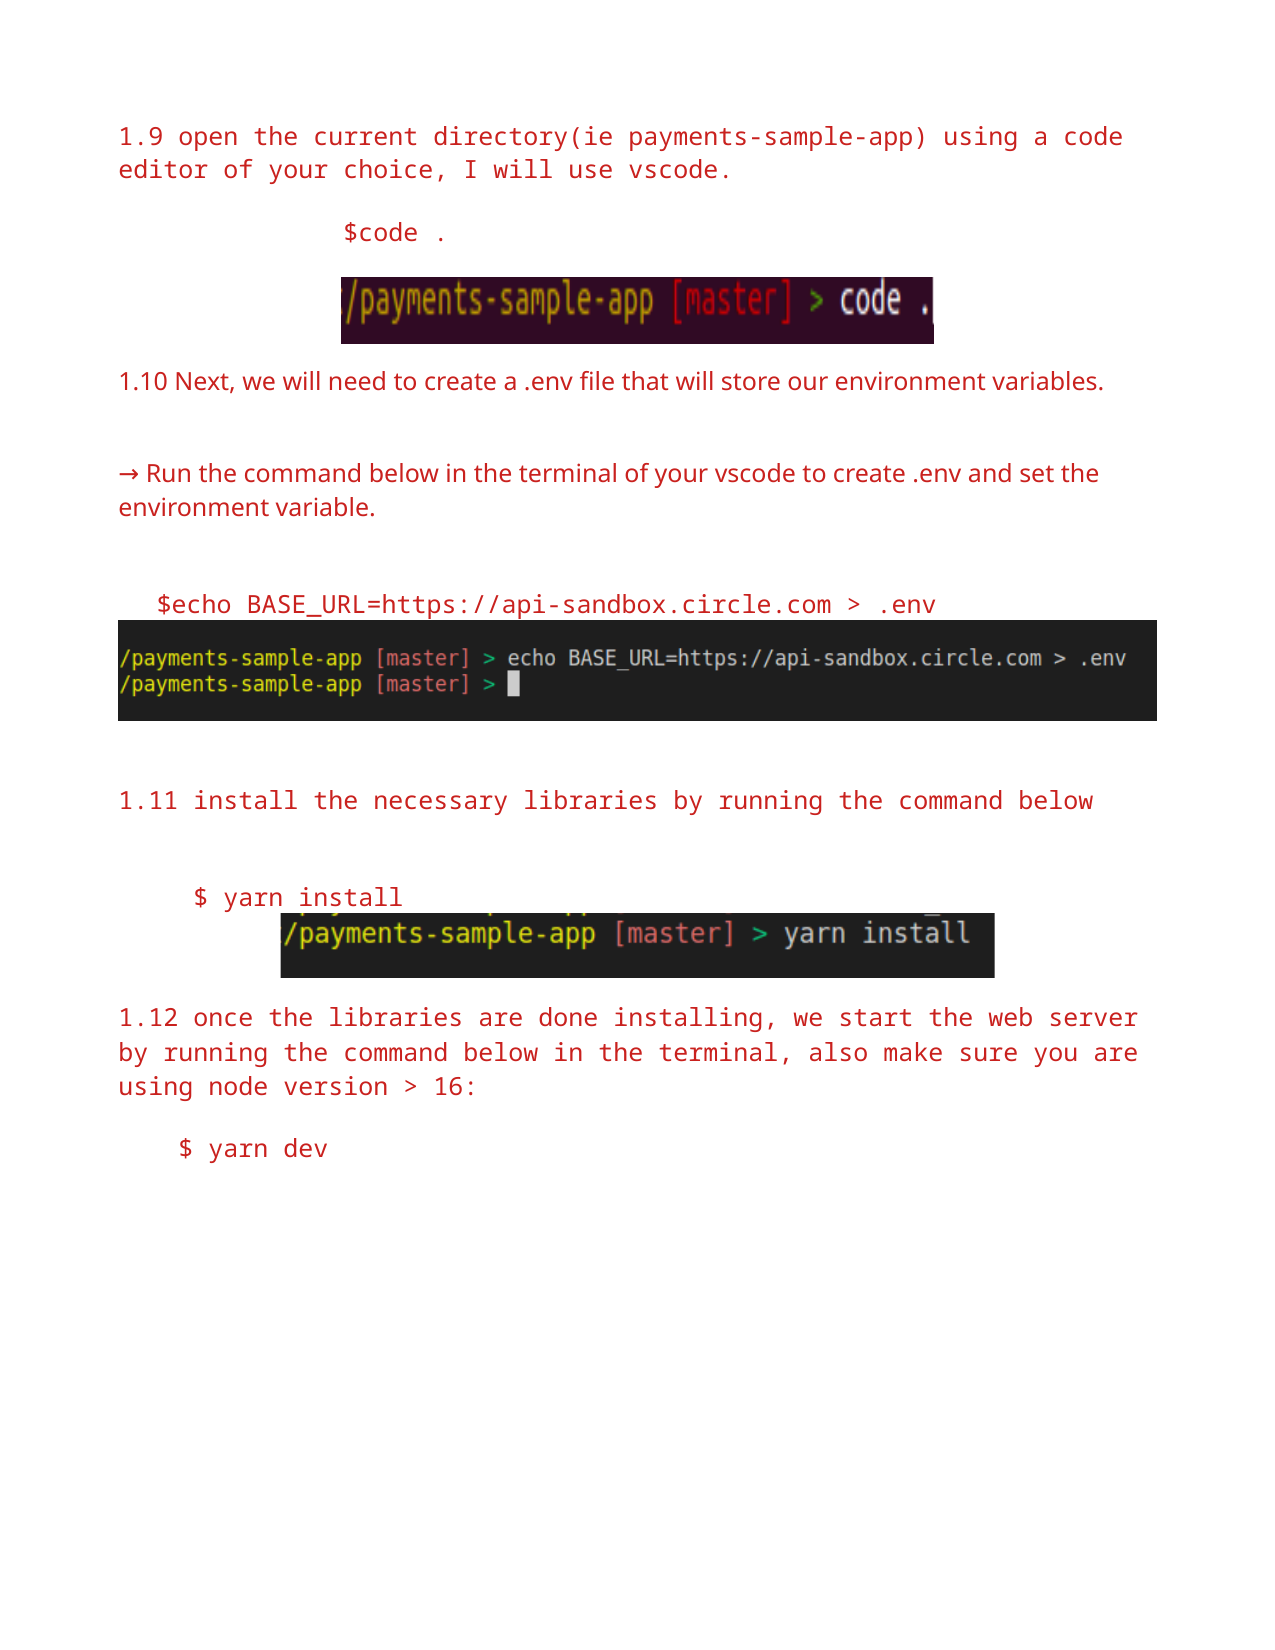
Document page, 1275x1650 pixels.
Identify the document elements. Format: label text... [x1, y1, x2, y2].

text 1.10 Next, we will need to create a .env file that will store our environment variables. [118, 364, 1157, 398]
picture [341, 277, 934, 344]
text $ yarn install [118, 880, 1157, 914]
text $ yarn dev [118, 1131, 1157, 1165]
text 1.12 once the libraries are done installing, we start the web server by running the command below in the terminal, also make sure you are using node version > 16: [118, 1000, 1157, 1102]
picture [280, 913, 995, 978]
text → Run the command below in the terminal of your vscode to create .env and set the environment variable. [118, 456, 1157, 524]
text $echo BASE_URL=https://api-sandbox.circle.com > .env [118, 587, 1157, 620]
text 1.11 install the necessary libraries by running the command below [118, 783, 1157, 817]
picture [118, 620, 1157, 721]
text $code . [118, 215, 1157, 249]
text 1.9 open the current directory(ie payments-sample-app) using a code editor of your choice, I will use vscode. [118, 118, 1157, 186]
